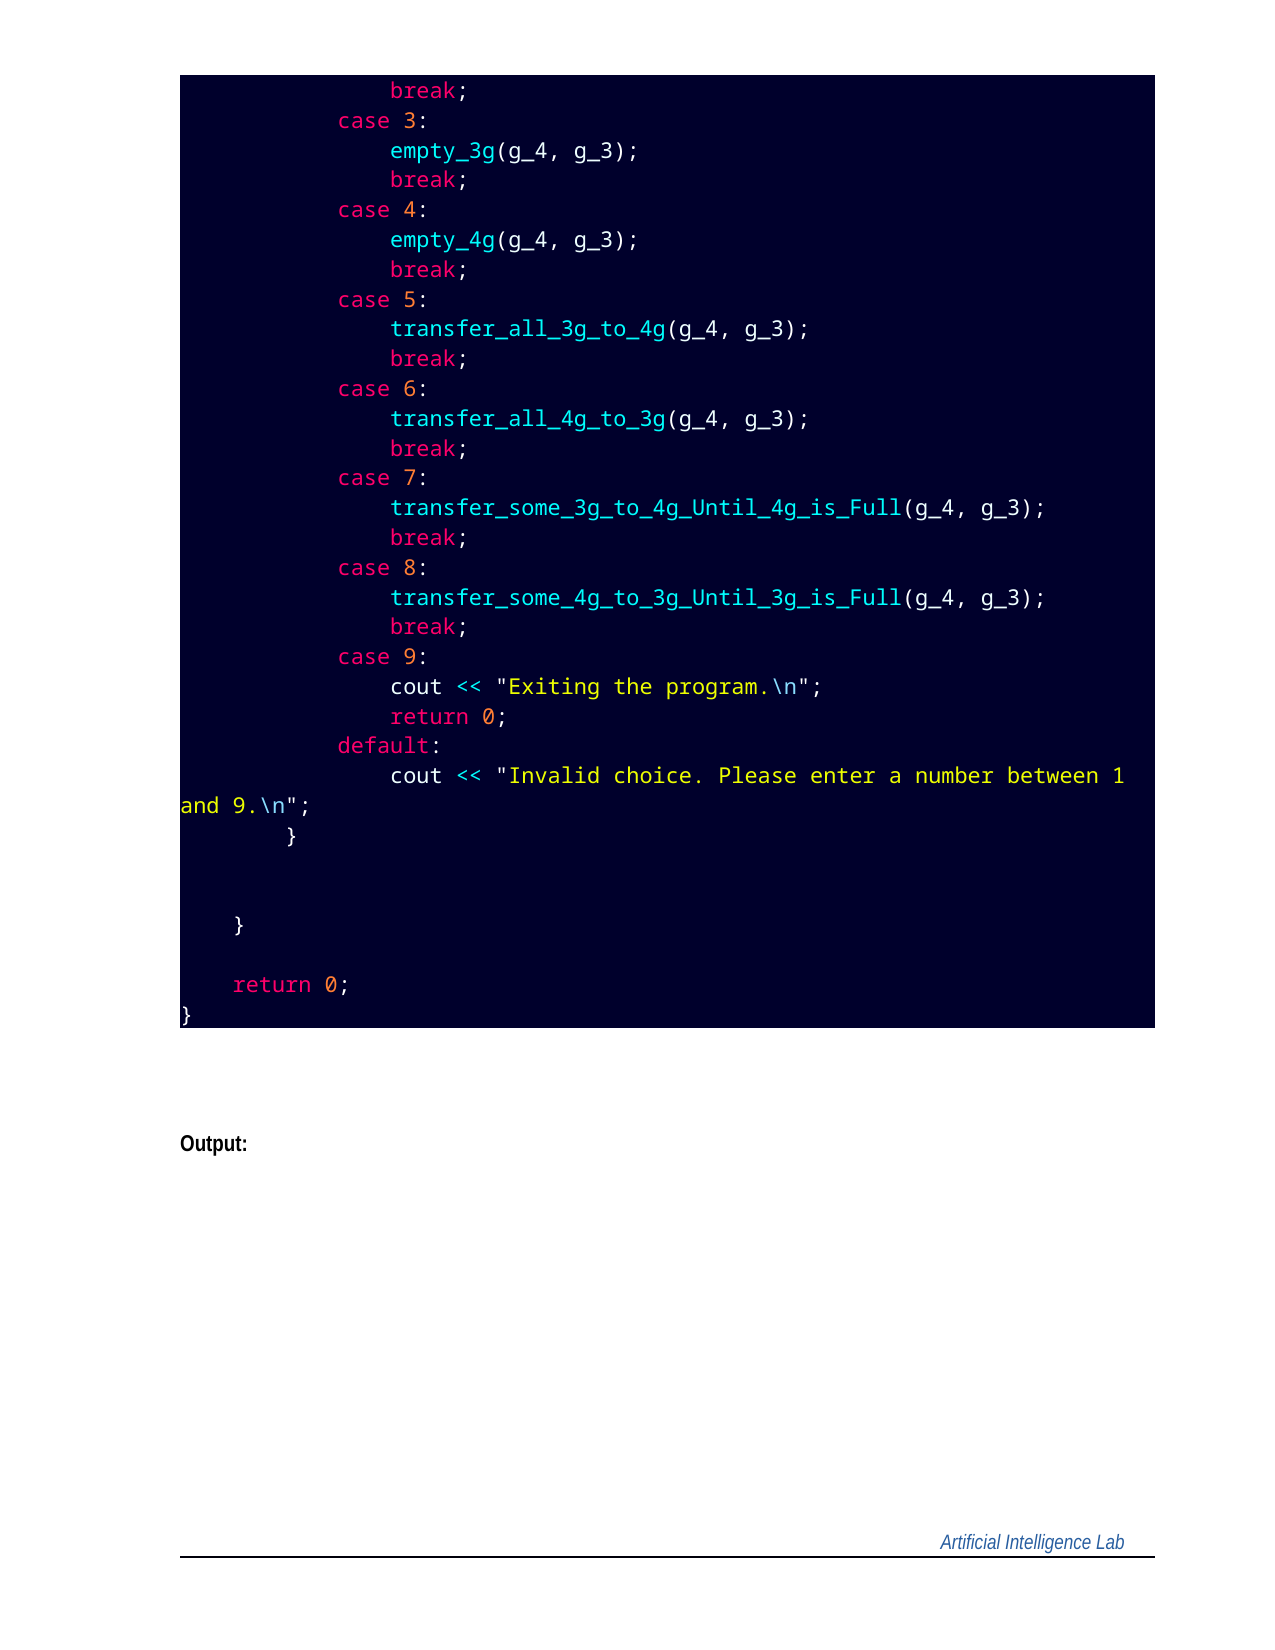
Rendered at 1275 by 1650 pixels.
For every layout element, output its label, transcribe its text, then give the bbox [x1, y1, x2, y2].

text return 0; [180, 701, 1155, 730]
text case 9: [180, 641, 1155, 671]
text transfer_all_4g_to_3g(g_4, g_3); [180, 403, 1155, 432]
text empty_3g(g_4, g_3); [180, 134, 1155, 164]
text break; [180, 254, 1155, 283]
text case 5: [180, 283, 1155, 313]
text break; [180, 164, 1155, 194]
text Output: [180, 1130, 1155, 1157]
text break; [180, 522, 1155, 552]
text case 6: [180, 373, 1155, 403]
text } [180, 998, 1155, 1028]
text transfer_all_3g_to_4g(g_4, g_3); [180, 313, 1155, 343]
text case 4: [180, 194, 1155, 224]
text case 7: [180, 462, 1155, 492]
text default: [180, 730, 1155, 760]
text case 8: [180, 552, 1155, 581]
text empty_4g(g_4, g_3); [180, 224, 1155, 254]
text } [180, 909, 1155, 939]
text cout << "Invalid choice. Please enter a number between 1 and 9.\n"; [180, 760, 1155, 820]
text return 0; [180, 969, 1155, 998]
text cout << "Exiting the program.\n"; [180, 671, 1155, 701]
text } [180, 820, 1155, 849]
text break; [180, 611, 1155, 641]
text break; [180, 75, 1155, 105]
text break; [180, 343, 1155, 373]
text case 3: [180, 105, 1155, 134]
text break; [180, 432, 1155, 462]
text transfer_some_3g_to_4g_Until_4g_is_Full(g_4, g_3); [180, 492, 1155, 522]
text transfer_some_4g_to_3g_Until_3g_is_Full(g_4, g_3); [180, 581, 1155, 611]
